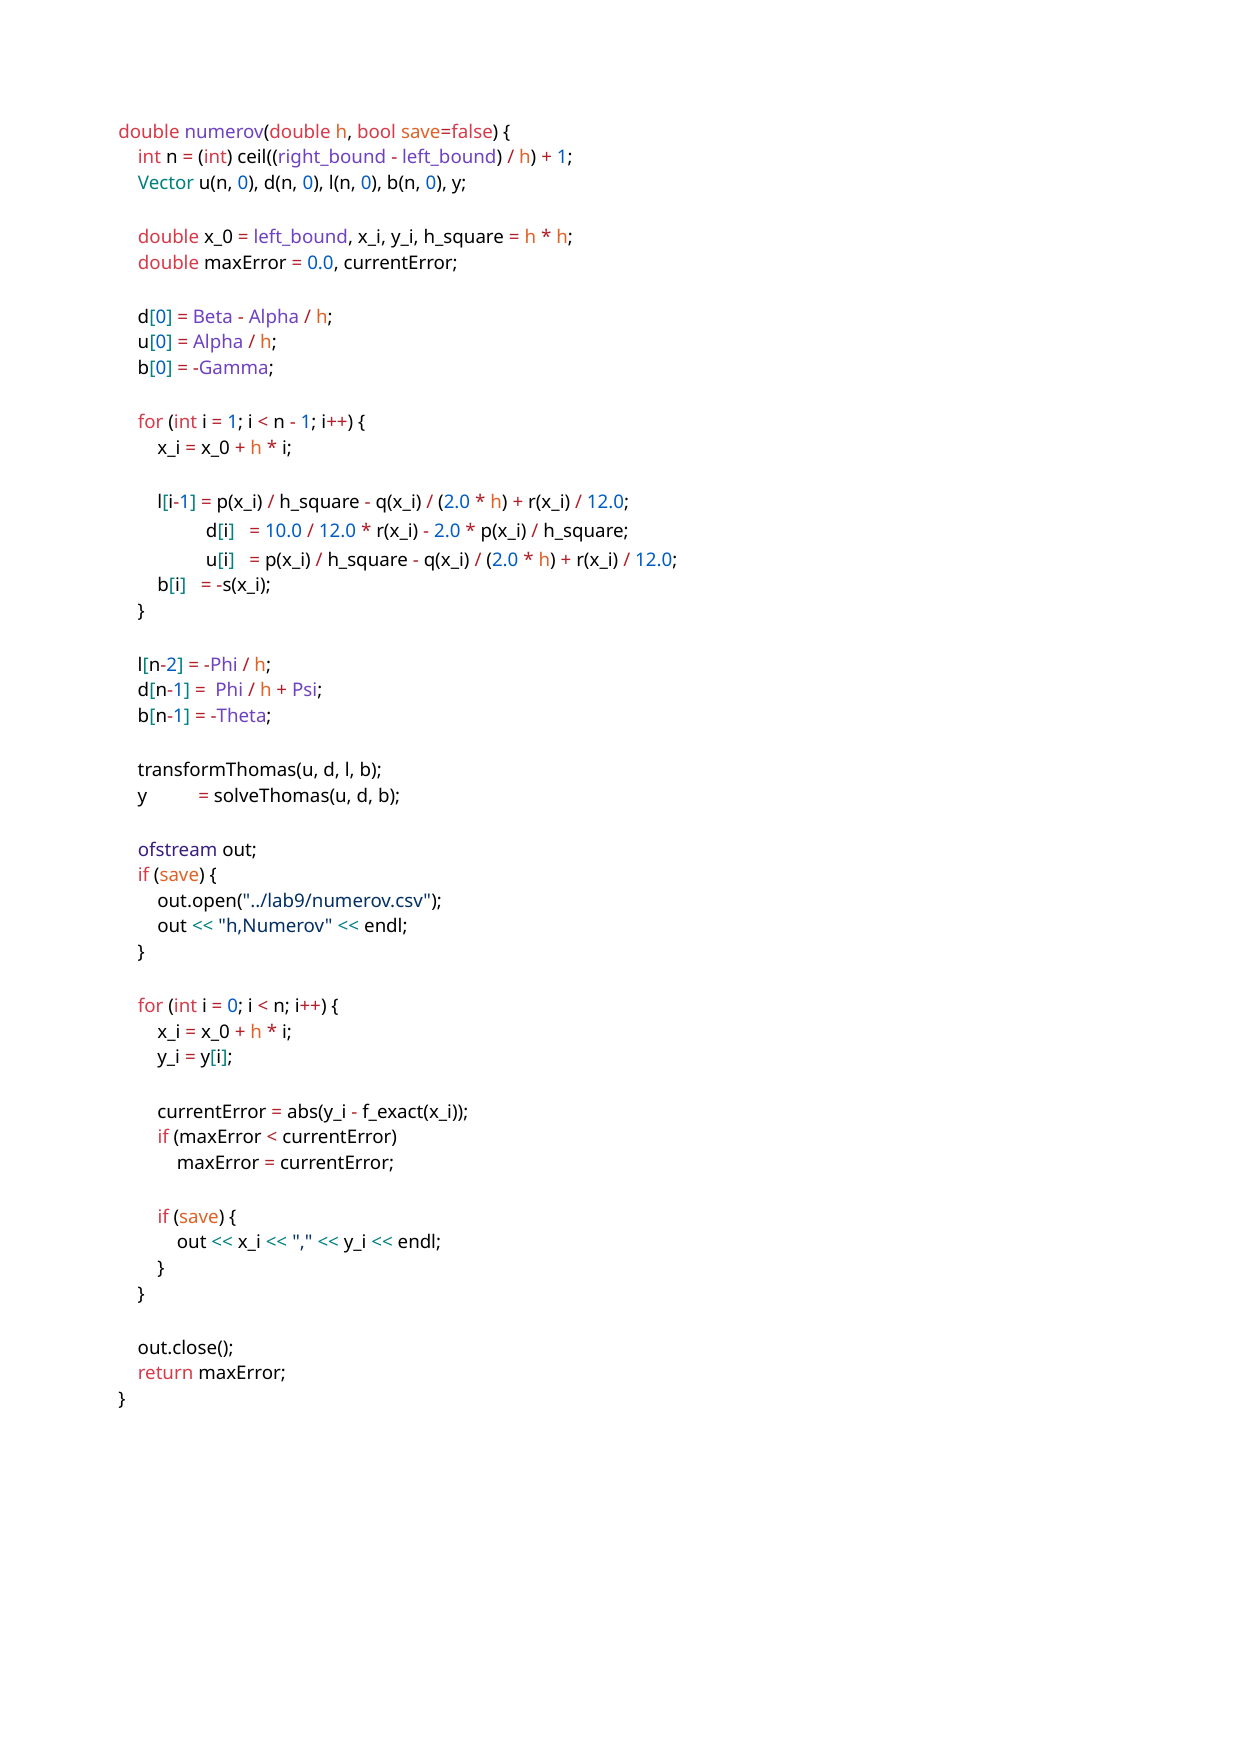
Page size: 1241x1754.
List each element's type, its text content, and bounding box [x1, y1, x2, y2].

text double numerov(double h, bool save=false) { int n = (int) ceil((right_bound - left_bound) / h) + 1; Vector u(n, 0), d(n, 0), l(n, 0), b(n, 0), y; double x_0 = left_bound, x_i, y_i, h_square = h * h; double maxError = 0.0, currentError; d[0] = Beta - Alpha / h; u[0] = Alpha / h; b[0] = -Gamma; for (int i = 1; i < n - 1; i++) { x_i = x_0 + h * i; l[i-1] = p(x_i) / h_square - q(x_i) / (2.0 * h) + r(x_i) / 12.0; d[i] = 10.0 / 12.0 * r(x_i) - 2.0 * p(x_i) / h_square; u[i] = p(x_i) / h_square - q(x_i) / (2.0 * h) + r(x_i) / 12.0; b[i] = -s(x_i); } l[n-2] = -Phi / h; d[n-1] = Phi / h + Psi; b[n-1] = -Theta; transformThomas(u, d, l, b); y = solveThomas(u, d, b); ofstream out; if (save) { out.open("../lab9/numerov.csv"); out << "h,Numerov" << endl; } for (int i = 0; i < n; i++) { x_i = x_0 + h * i; y_i = y[i]; currentError = abs(y_i - f_exact(x_i)); if (maxError < currentError) maxError = currentError; if (save) { out << x_i << "," << y_i << endl; } } out.close(); return maxError; } [118, 118, 1122, 1468]
